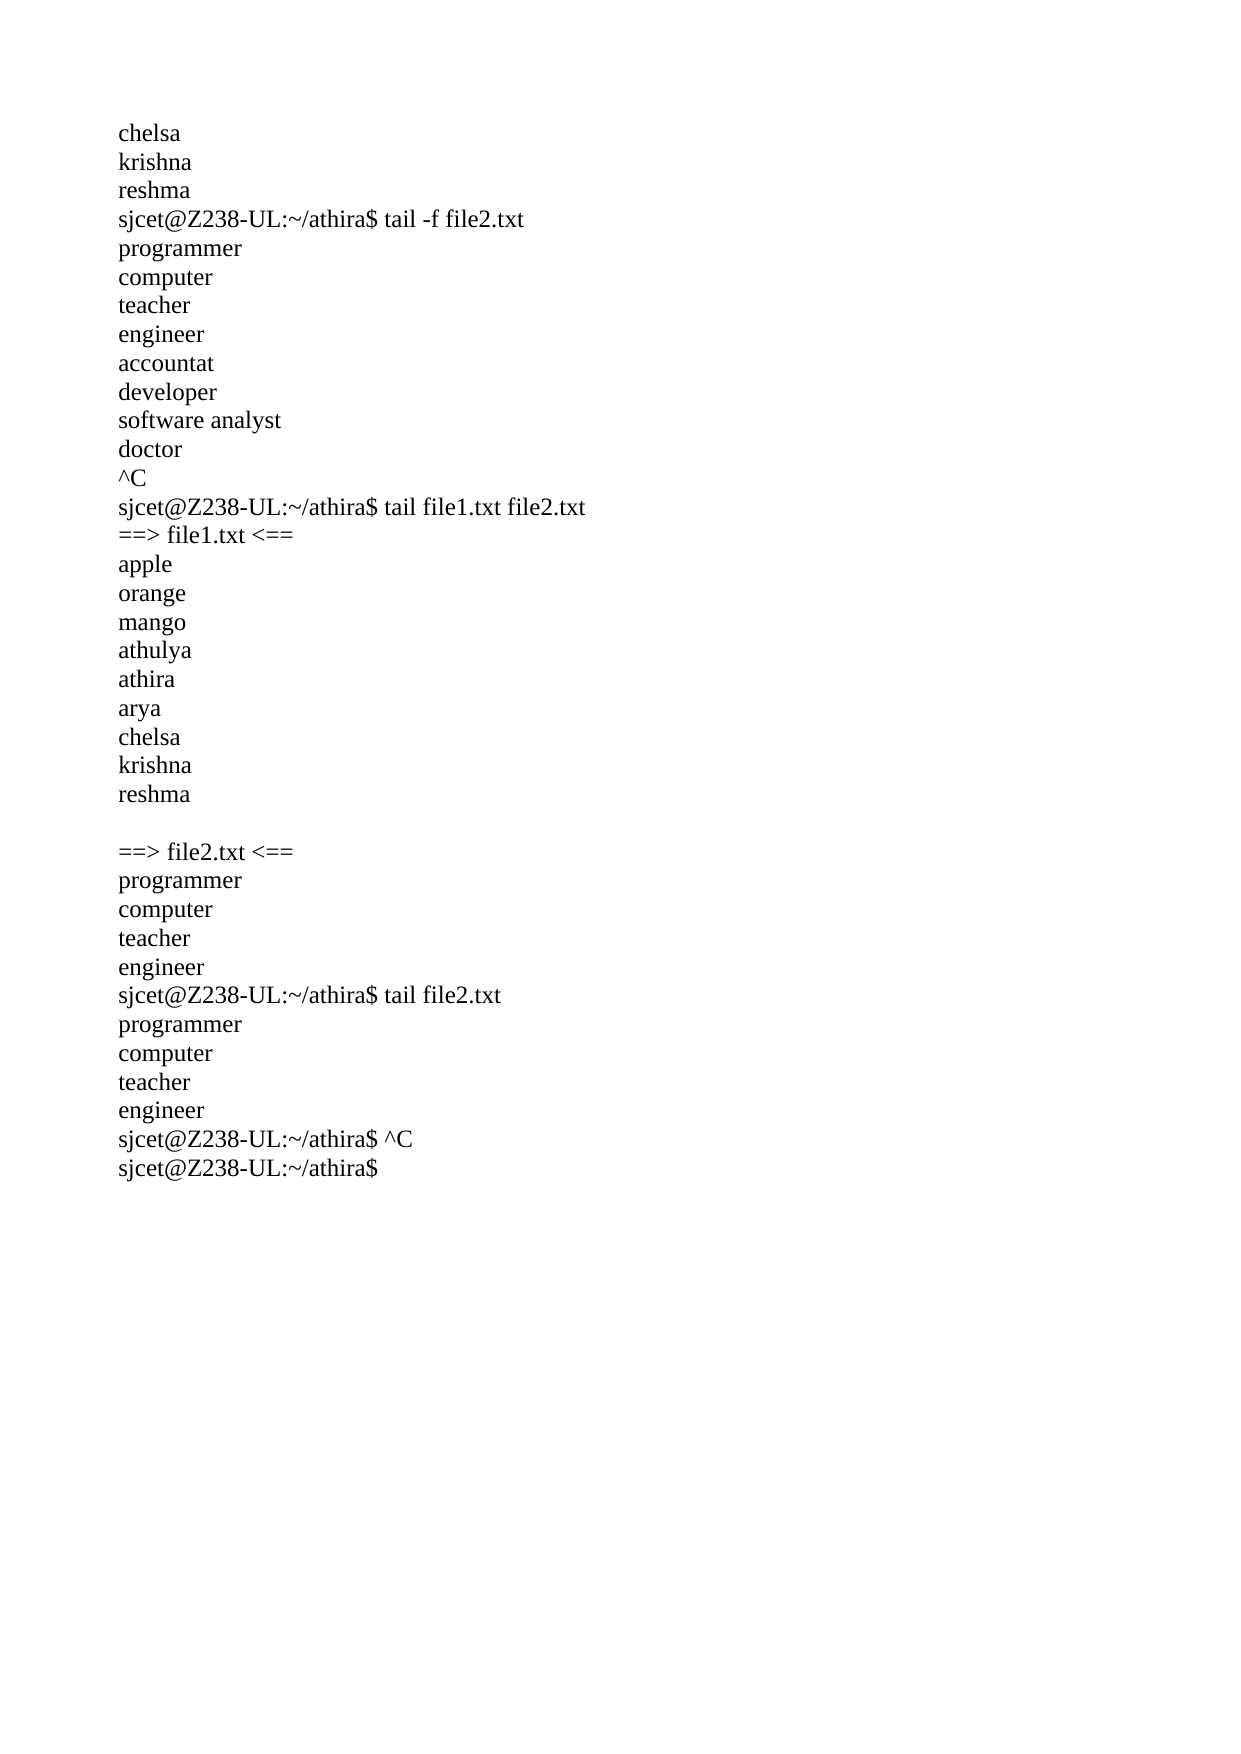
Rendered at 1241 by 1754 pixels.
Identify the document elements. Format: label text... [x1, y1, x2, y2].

text engineer [118, 319, 1122, 348]
text sjcet@Z238-UL:~/athira$ tail -f file2.txt [118, 204, 1122, 233]
text computer [118, 262, 1122, 291]
text engineer [118, 1096, 1122, 1124]
text engineer [118, 952, 1122, 981]
text teacher [118, 291, 1122, 319]
text krishna [118, 147, 1122, 176]
text ==> file1.txt <== [118, 521, 1122, 549]
text apple [118, 549, 1122, 578]
text orange [118, 578, 1122, 607]
text mango [118, 607, 1122, 636]
text reshma [118, 176, 1122, 204]
text reshma [118, 779, 1122, 808]
text programmer [118, 866, 1122, 894]
text arya [118, 693, 1122, 722]
text athira [118, 664, 1122, 693]
text sjcet@Z238-UL:~/athira$ tail file1.txt file2.txt [118, 492, 1122, 521]
text sjcet@Z238-UL:~/athira$ ^C [118, 1124, 1122, 1153]
text programmer [118, 233, 1122, 262]
text sjcet@Z238-UL:~/athira$ tail file2.txt [118, 981, 1122, 1009]
text ==> file2.txt <== [118, 837, 1122, 866]
text teacher [118, 1067, 1122, 1096]
text computer [118, 1038, 1122, 1067]
text chelsa [118, 722, 1122, 751]
text chelsa [118, 118, 1122, 147]
text developer [118, 377, 1122, 406]
text athulya [118, 636, 1122, 664]
text programmer [118, 1009, 1122, 1038]
text teacher [118, 923, 1122, 952]
text software analyst [118, 406, 1122, 434]
text computer [118, 894, 1122, 923]
text ^C [118, 463, 1122, 492]
text krishna [118, 751, 1122, 779]
text doctor [118, 434, 1122, 463]
text accountat [118, 348, 1122, 377]
text sjcet@Z238-UL:~/athira$ [118, 1153, 1122, 1182]
